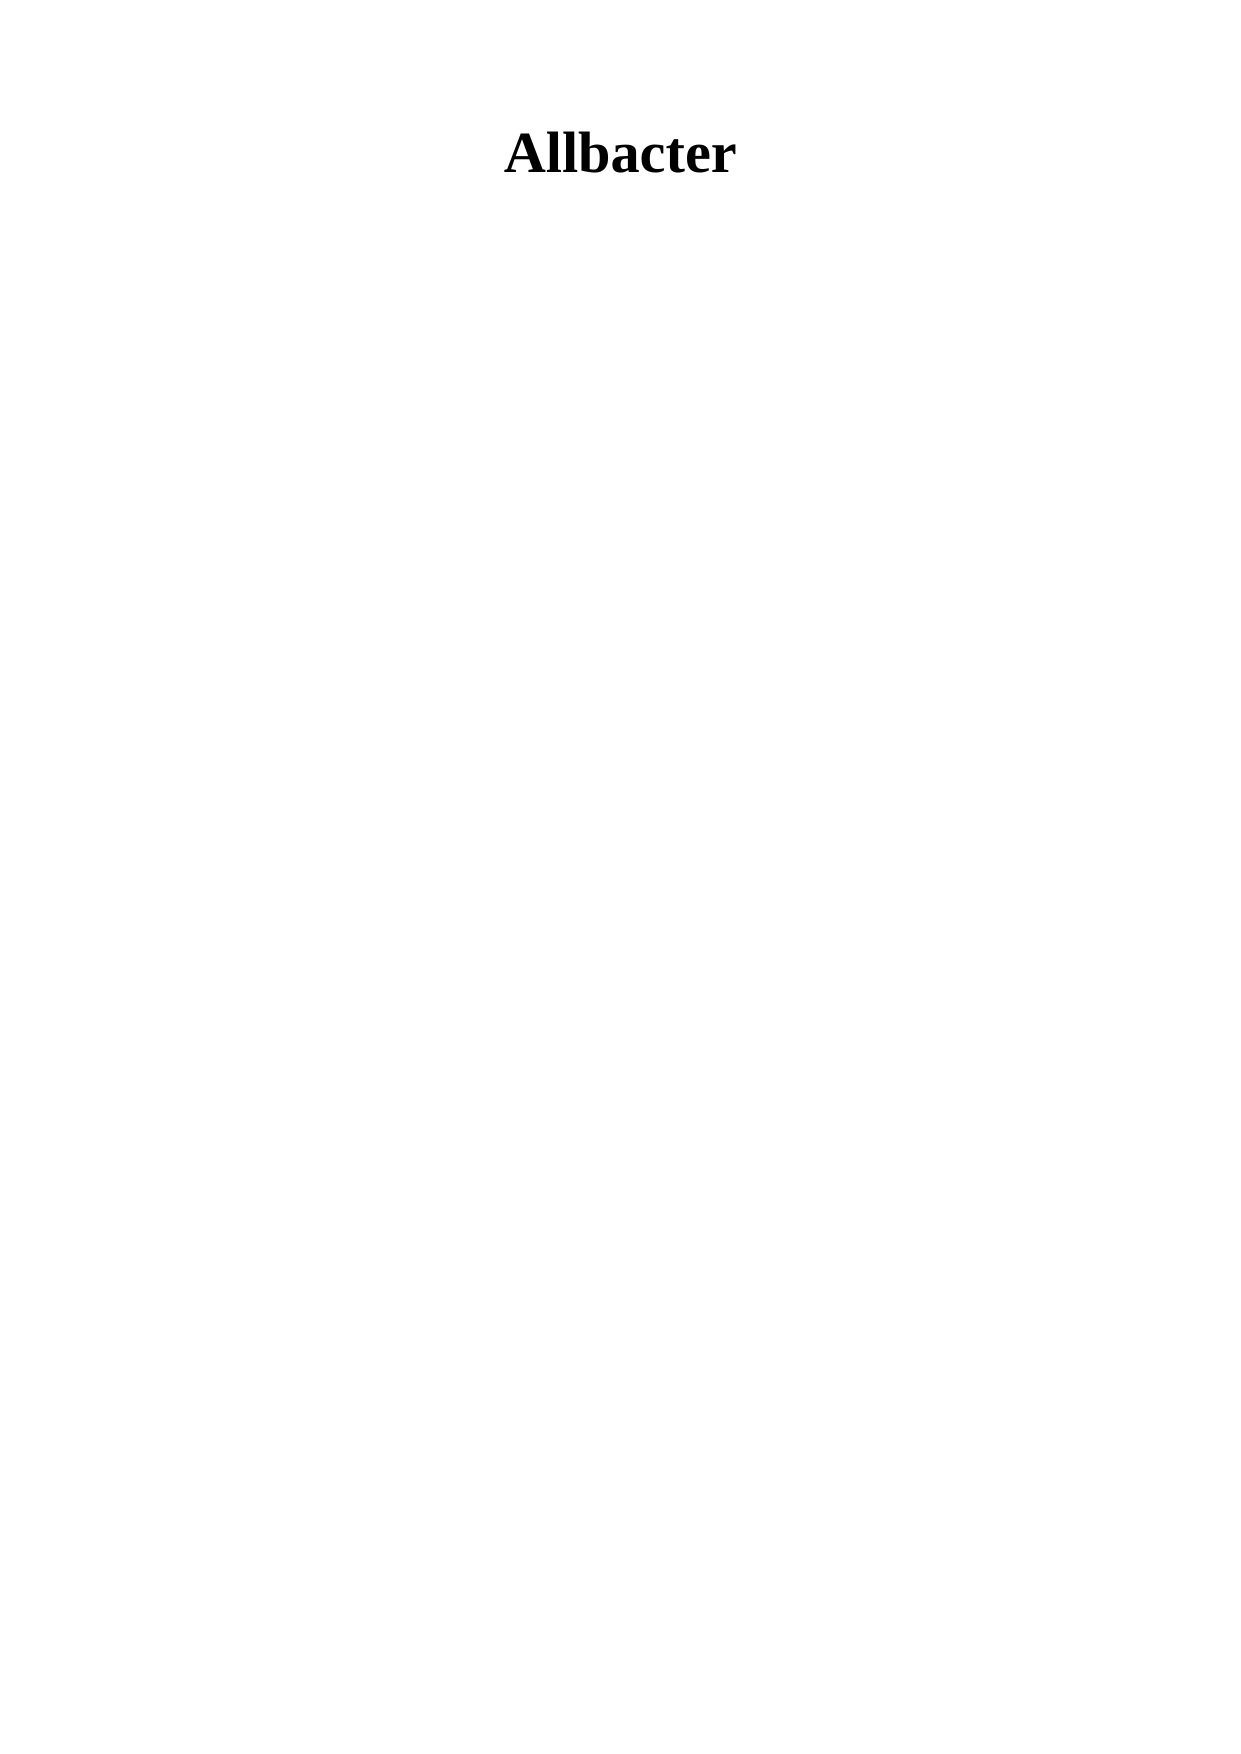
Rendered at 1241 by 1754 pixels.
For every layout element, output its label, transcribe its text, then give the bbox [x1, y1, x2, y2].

text Allbacter [118, 118, 1122, 185]
